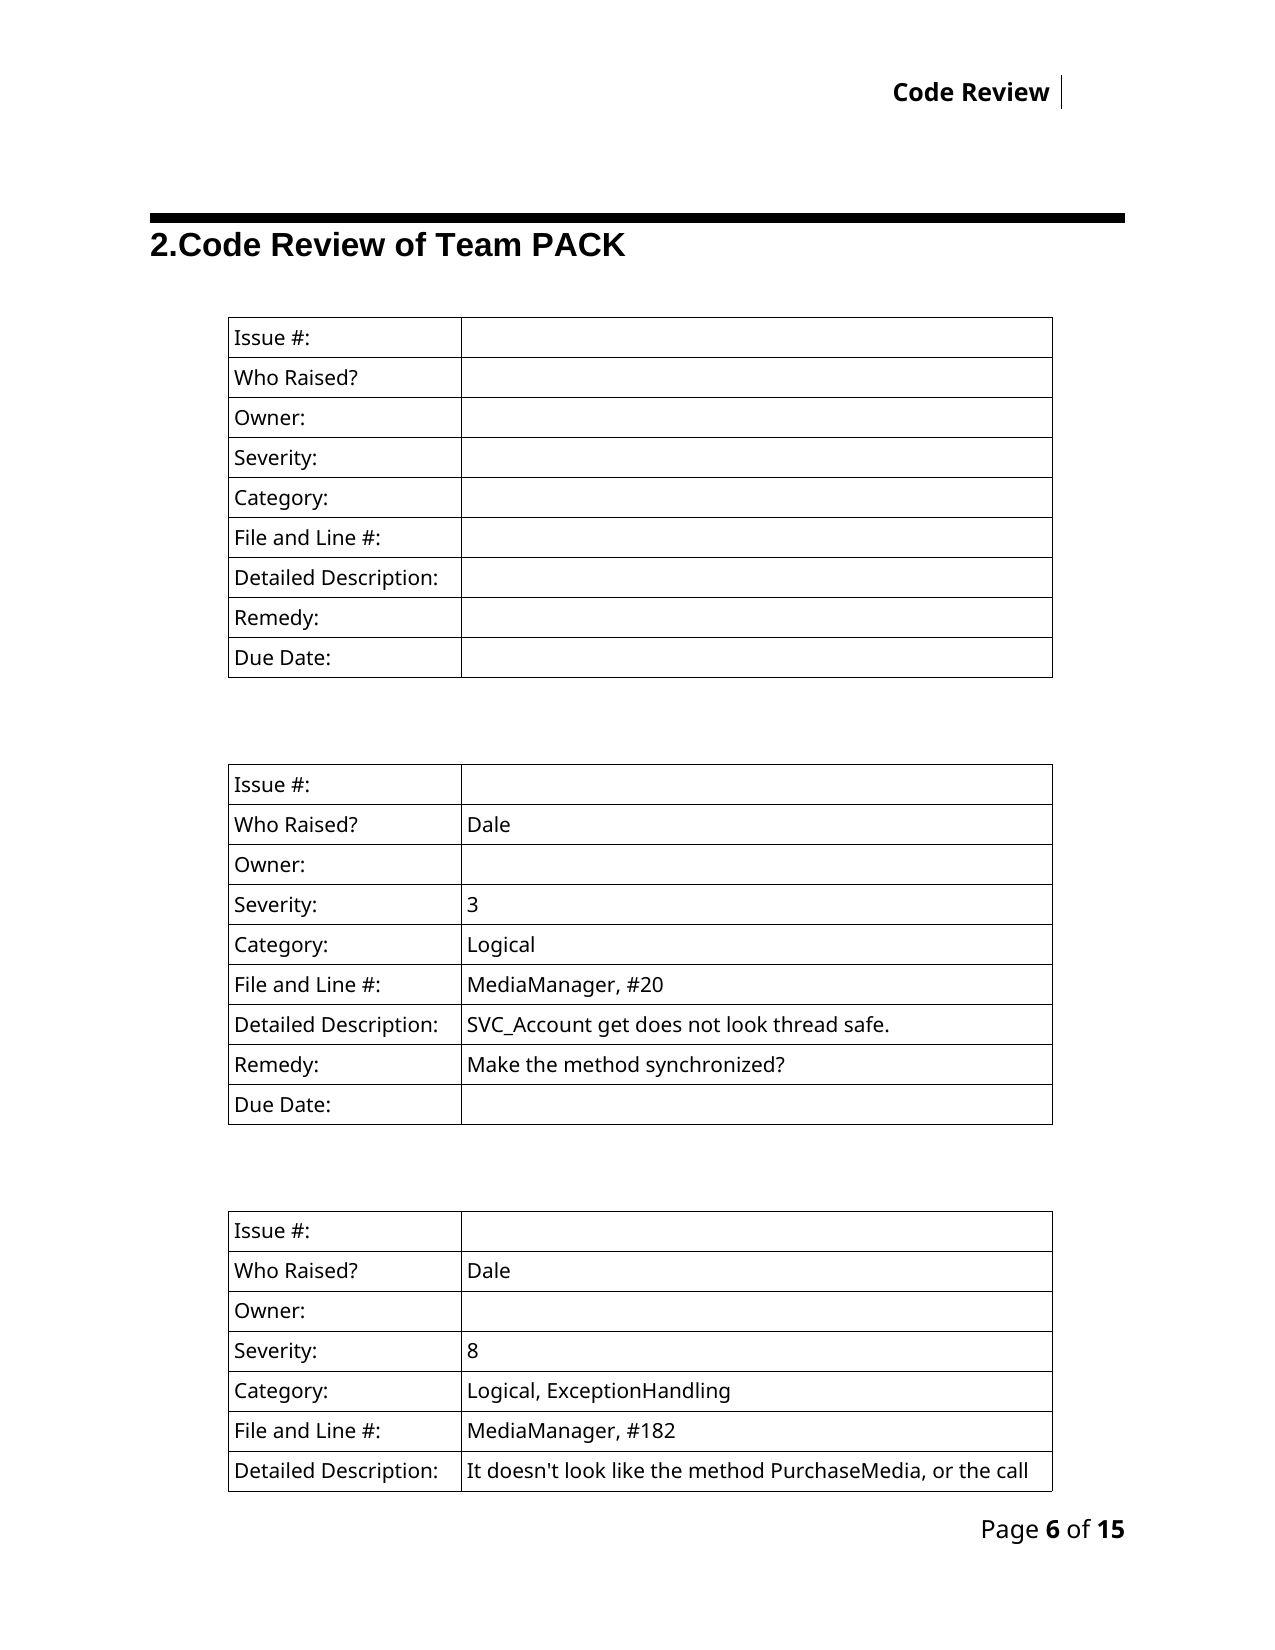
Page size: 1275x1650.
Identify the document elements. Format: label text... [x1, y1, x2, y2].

table_cell Severity: [229, 885, 461, 924]
table_cell Category: [229, 925, 461, 964]
table_cell File and Line #: [229, 965, 461, 1004]
table_header Issue #: [229, 765, 461, 804]
table_cell Who Raised? [229, 1252, 461, 1291]
table_cell [462, 358, 1052, 397]
table_header Issue #: [229, 1212, 461, 1251]
table_cell Severity: [229, 1332, 461, 1371]
table_cell Who Raised? [229, 358, 461, 397]
table_cell Logical, ExceptionHandling [462, 1372, 1052, 1411]
table_cell Make the method synchronized? [462, 1045, 1052, 1084]
table_cell SVC_Account get does not look thread safe. [462, 1005, 1052, 1044]
table_cell MediaManager, #20 [462, 965, 1052, 1004]
table_cell Severity: [229, 438, 461, 477]
table_cell Detailed Description: [229, 1452, 461, 1491]
subtitle Code Review of Team PACK [150, 223, 1125, 263]
table_cell Owner: [229, 1292, 461, 1331]
table_cell Category: [229, 1372, 461, 1411]
table_header [462, 1212, 1052, 1251]
table_cell [462, 478, 1052, 517]
table_cell 3 [462, 885, 1052, 924]
table_cell Who Raised? [229, 805, 461, 844]
table_cell [462, 438, 1052, 477]
table_cell Owner: [229, 845, 461, 884]
table_cell [462, 638, 1052, 677]
table_header Issue #: [229, 318, 461, 357]
table_cell Owner: [229, 398, 461, 437]
table_cell Detailed Description: [229, 558, 461, 597]
table_cell File and Line #: [229, 1412, 461, 1451]
table_cell File and Line #: [229, 518, 461, 557]
table_cell It doesn't look like the method PurchaseMedia, or the call [462, 1452, 1052, 1491]
table_cell Due Date: [229, 1085, 461, 1124]
table_cell MediaManager, #182 [462, 1412, 1052, 1451]
table_cell Category: [229, 478, 461, 517]
table_cell Detailed Description: [229, 1005, 461, 1044]
table_cell Dale [462, 805, 1052, 844]
table_cell 8 [462, 1332, 1052, 1371]
table_cell Logical [462, 925, 1052, 964]
table_cell [462, 1085, 1052, 1124]
table_cell [462, 845, 1052, 884]
table_cell [462, 1292, 1052, 1331]
table_cell [462, 398, 1052, 437]
table_cell [462, 518, 1052, 557]
table_cell Remedy: [229, 1045, 461, 1084]
table_cell Dale [462, 1252, 1052, 1291]
table_cell Remedy: [229, 598, 461, 637]
table_cell [462, 598, 1052, 637]
table_header [462, 765, 1052, 804]
table_header [462, 318, 1052, 357]
table_cell [462, 558, 1052, 597]
table_cell Due Date: [229, 638, 461, 677]
